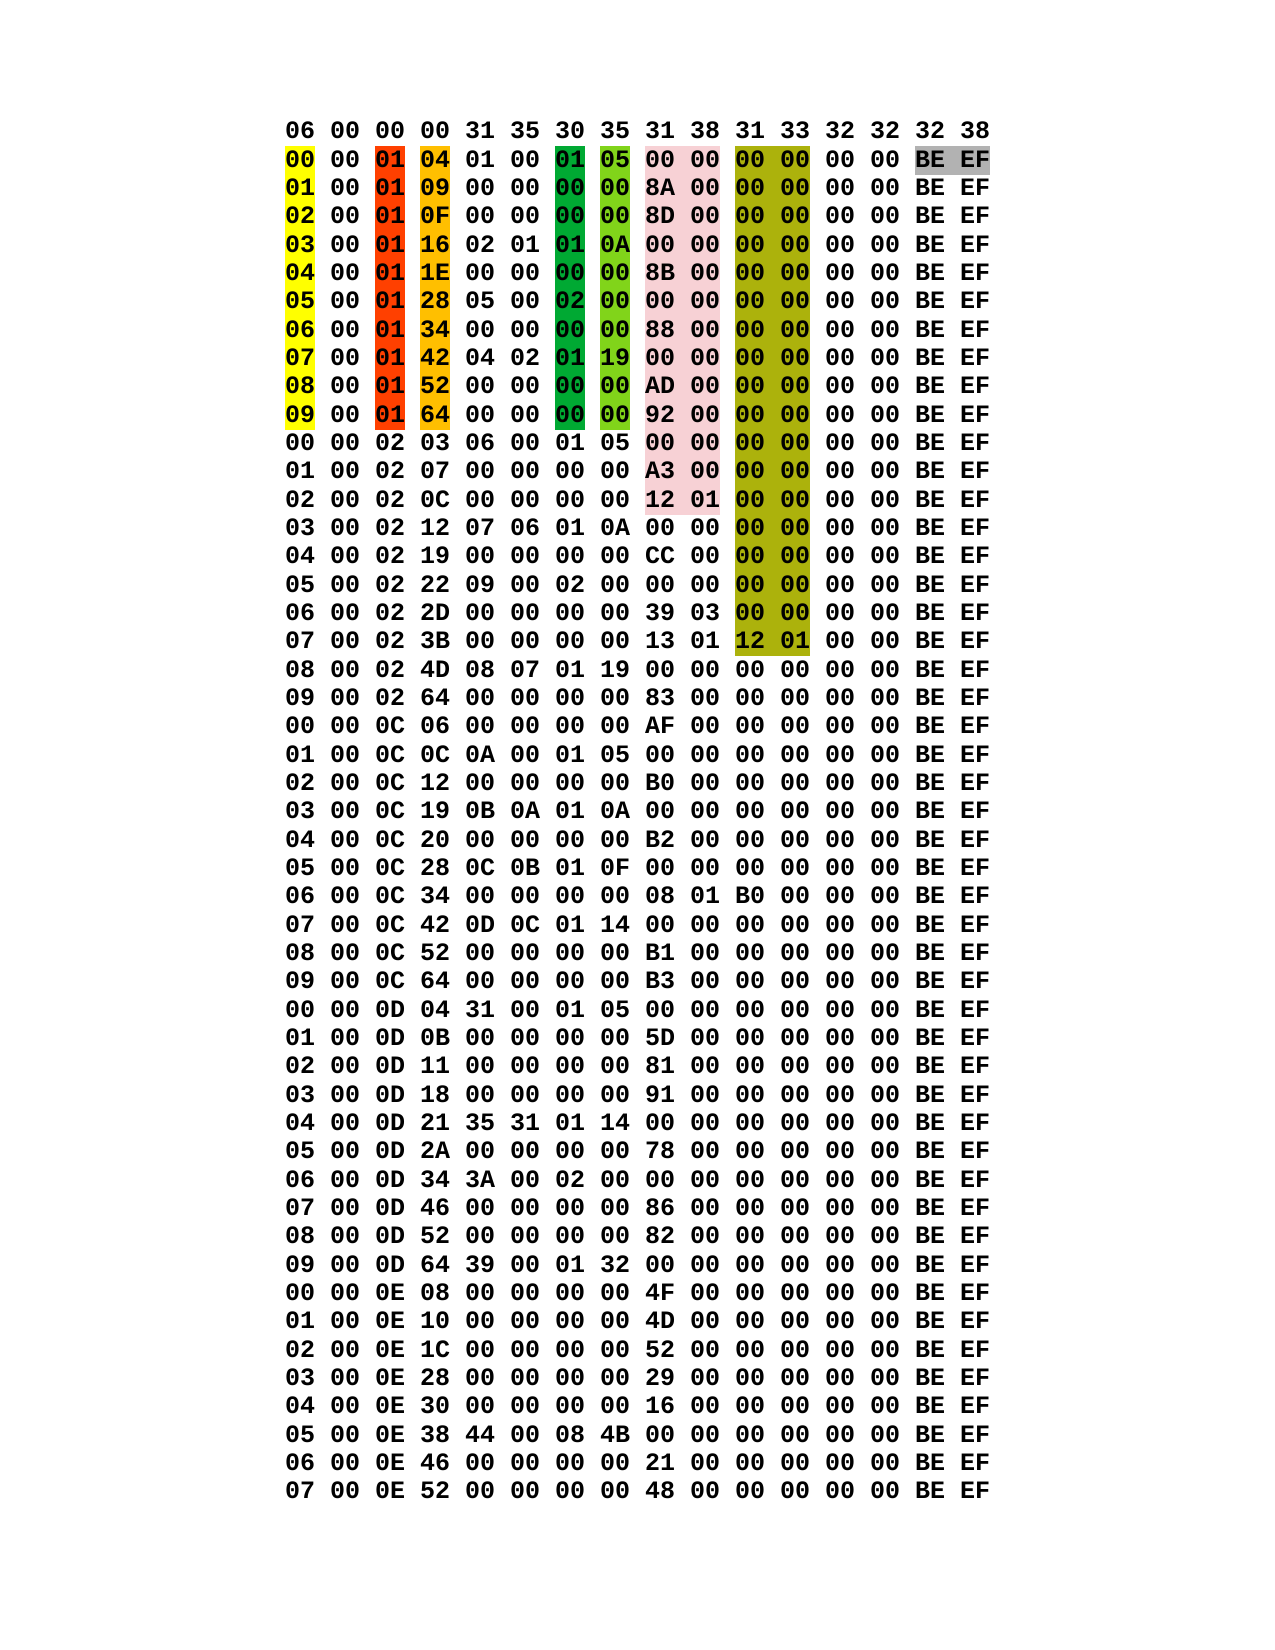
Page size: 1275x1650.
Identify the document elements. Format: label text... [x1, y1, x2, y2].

text 06 00 00 00 31 35 30 35 31 38 31 33 32 32 32 38 00 00 01 04 01 00 01 05 00 00 00 00 00 00 BE EF 01 00 01 09 00 00 00 00 8A 00 00 00 00 00 BE EF 02 00 01 0F 00 00 00 00 8D 00 00 00 00 00 BE EF 03 00 01 16 02 01 01 0A 00 00 00 00 00 00 BE EF 04 00 01 1E 00 00 00 00 8B 00 00 00 00 00 BE EF 05 00 01 28 05 00 02 00 00 00 00 00 00 00 BE EF 06 00 01 34 00 00 00 00 88 00 00 00 00 00 BE EF 07 00 01 42 04 02 01 19 00 00 00 00 00 00 BE EF 08 00 01 52 00 00 00 00 AD 00 00 00 00 00 BE EF 09 00 01 64 00 00 00 00 92 00 00 00 00 00 BE EF 00 00 02 03 06 00 01 05 00 00 00 00 00 00 BE EF 01 00 02 07 00 00 00 00 A3 00 00 00 00 00 BE EF 02 00 02 0C 00 00 00 00 12 01 00 00 00 00 BE EF 03 00 02 12 07 06 01 0A 00 00 00 00 00 00 BE EF 04 00 02 19 00 00 00 00 CC 00 00 00 00 00 BE EF 05 00 02 22 09 00 02 00 00 00 00 00 00 00 BE EF 06 00 02 2D 00 00 00 00 39 03 00 00 00 00 BE EF 07 00 02 3B 00 00 00 00 13 01 12 01 00 00 BE EF 08 00 02 4D 08 07 01 19 00 00 00 00 00 00 BE EF 09 00 02 64 00 00 00 00 83 00 00 00 00 00 BE EF 00 00 0C 06 00 00 00 00 AF 00 00 00 00 00 BE EF 01 00 0C 0C 0A 00 01 05 00 00 00 00 00 00 BE EF 02 00 0C 12 00 00 00 00 B0 00 00 00 00 00 BE EF 03 00 0C 19 0B 0A 01 0A 00 00 00 00 00 00 BE EF 04 00 0C 20 00 00 00 00 B2 00 00 00 00 00 BE EF 05 00 0C 28 0C 0B 01 0F 00 00 00 00 00 00 BE EF 06 00 0C 34 00 00 00 00 08 01 B0 00 00 00 BE EF 07 00 0C 42 0D 0C 01 14 00 00 00 00 00 00 BE EF 08 00 0C 52 00 00 00 00 B1 00 00 00 00 00 BE EF 09 00 0C 64 00 00 00 00 B3 00 00 00 00 00 BE EF 00 00 0D 04 31 00 01 05 00 00 00 00 00 00 BE EF 01 00 0D 0B 00 00 00 00 5D 00 00 00 00 00 BE EF 02 00 0D 11 00 00 00 00 81 00 00 00 00 00 BE EF 03 00 0D 18 00 00 00 00 91 00 00 00 00 00 BE EF 04 00 0D 21 35 31 01 14 00 00 00 00 00 00 BE EF 05 00 0D 2A 00 00 00 00 78 00 00 00 00 00 BE EF 06 00 0D 34 3A 00 02 00 00 00 00 00 00 00 BE EF 07 00 0D 46 00 00 00 00 86 00 00 00 00 00 BE EF 08 00 0D 52 00 00 00 00 82 00 00 00 00 00 BE EF 09 00 0D 64 39 00 01 32 00 00 00 00 00 00 BE EF 00 00 0E 08 00 00 00 00 4F 00 00 00 00 00 BE EF 01 00 0E 10 00 00 00 00 4D 00 00 00 00 00 BE EF 02 00 0E 1C 00 00 00 00 52 00 00 00 00 00 BE EF 03 00 0E 28 00 00 00 00 29 00 00 00 00 00 BE EF 04 00 0E 30 00 00 00 00 16 00 00 00 00 00 BE EF 05 00 0E 38 44 00 08 4B 00 00 00 00 00 00 BE EF 06 00 0E 46 00 00 00 00 21 00 00 00 00 00 BE EF 07 00 0E 52 00 00 00 00 48 00 00 00 00 00 BE EF [118, 118, 1157, 1506]
